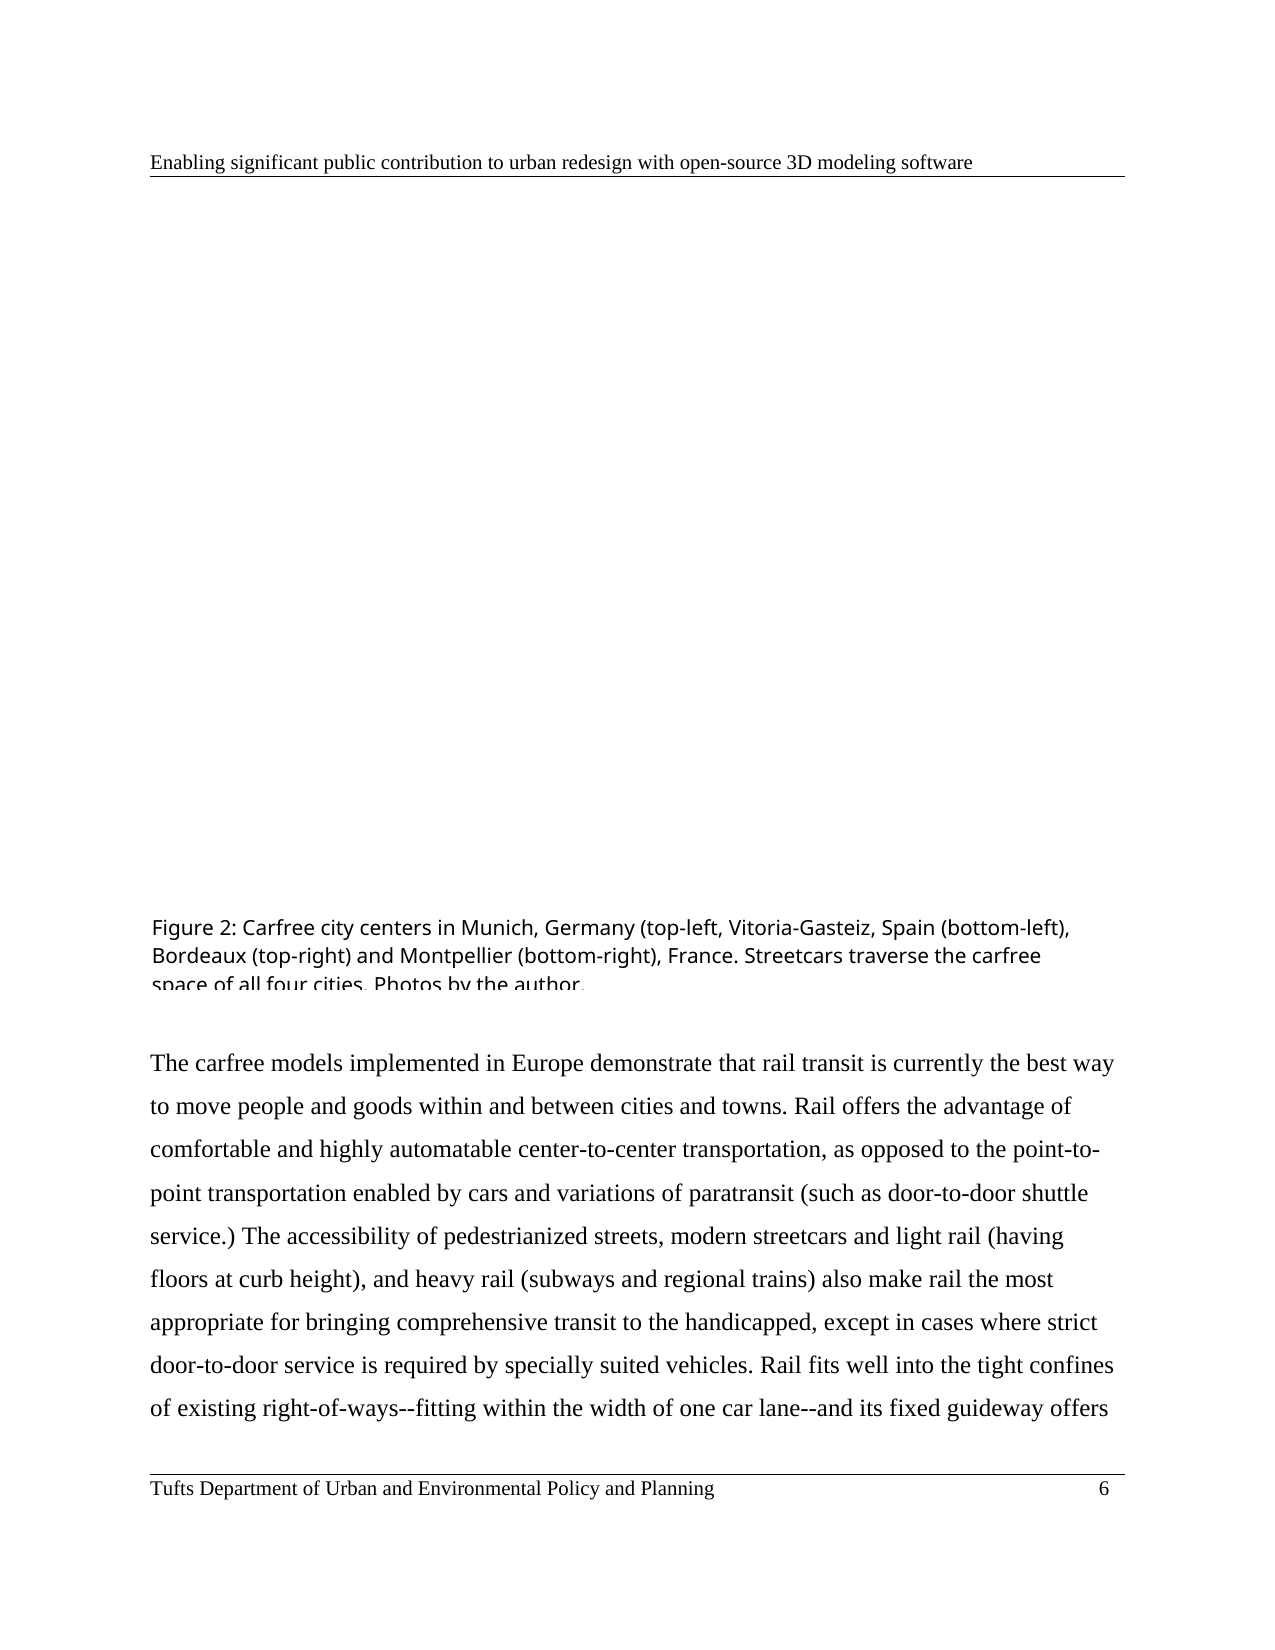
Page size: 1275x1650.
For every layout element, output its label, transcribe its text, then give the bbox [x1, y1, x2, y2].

text The carfree models implemented in Europe demonstrate that rail transit is currently the best way to move people and goods within and between cities and towns. Rail offers the advantage of comfortable and highly automatable center-to-center transportation, as opposed to the point-to-point transportation enabled by cars and variations of paratransit (such as door-to-door shuttle service.) The accessibility of pedestrianized streets, modern streetcars and light rail (having floors at curb height), and heavy rail (subways and regional trains) also make rail the most appropriate for bringing comprehensive transit to the handicapped, except in cases where strict door-to-door service is required by specially suited vehicles. Rail fits well into the tight confines of existing right-of-ways--fitting within the width of one car lane--and its fixed guideway offers [150, 1048, 1125, 1422]
text Figure 2: Carfree city centers in Munich, Germany (top-left, Vitoria-Gasteiz, Spain (bottom-left), Bordeaux (top-right) and Montpellier (bottom-right), France. Streetcars traverse the carfree space of all four cities. Photos by the author. [152, 199, 1102, 989]
